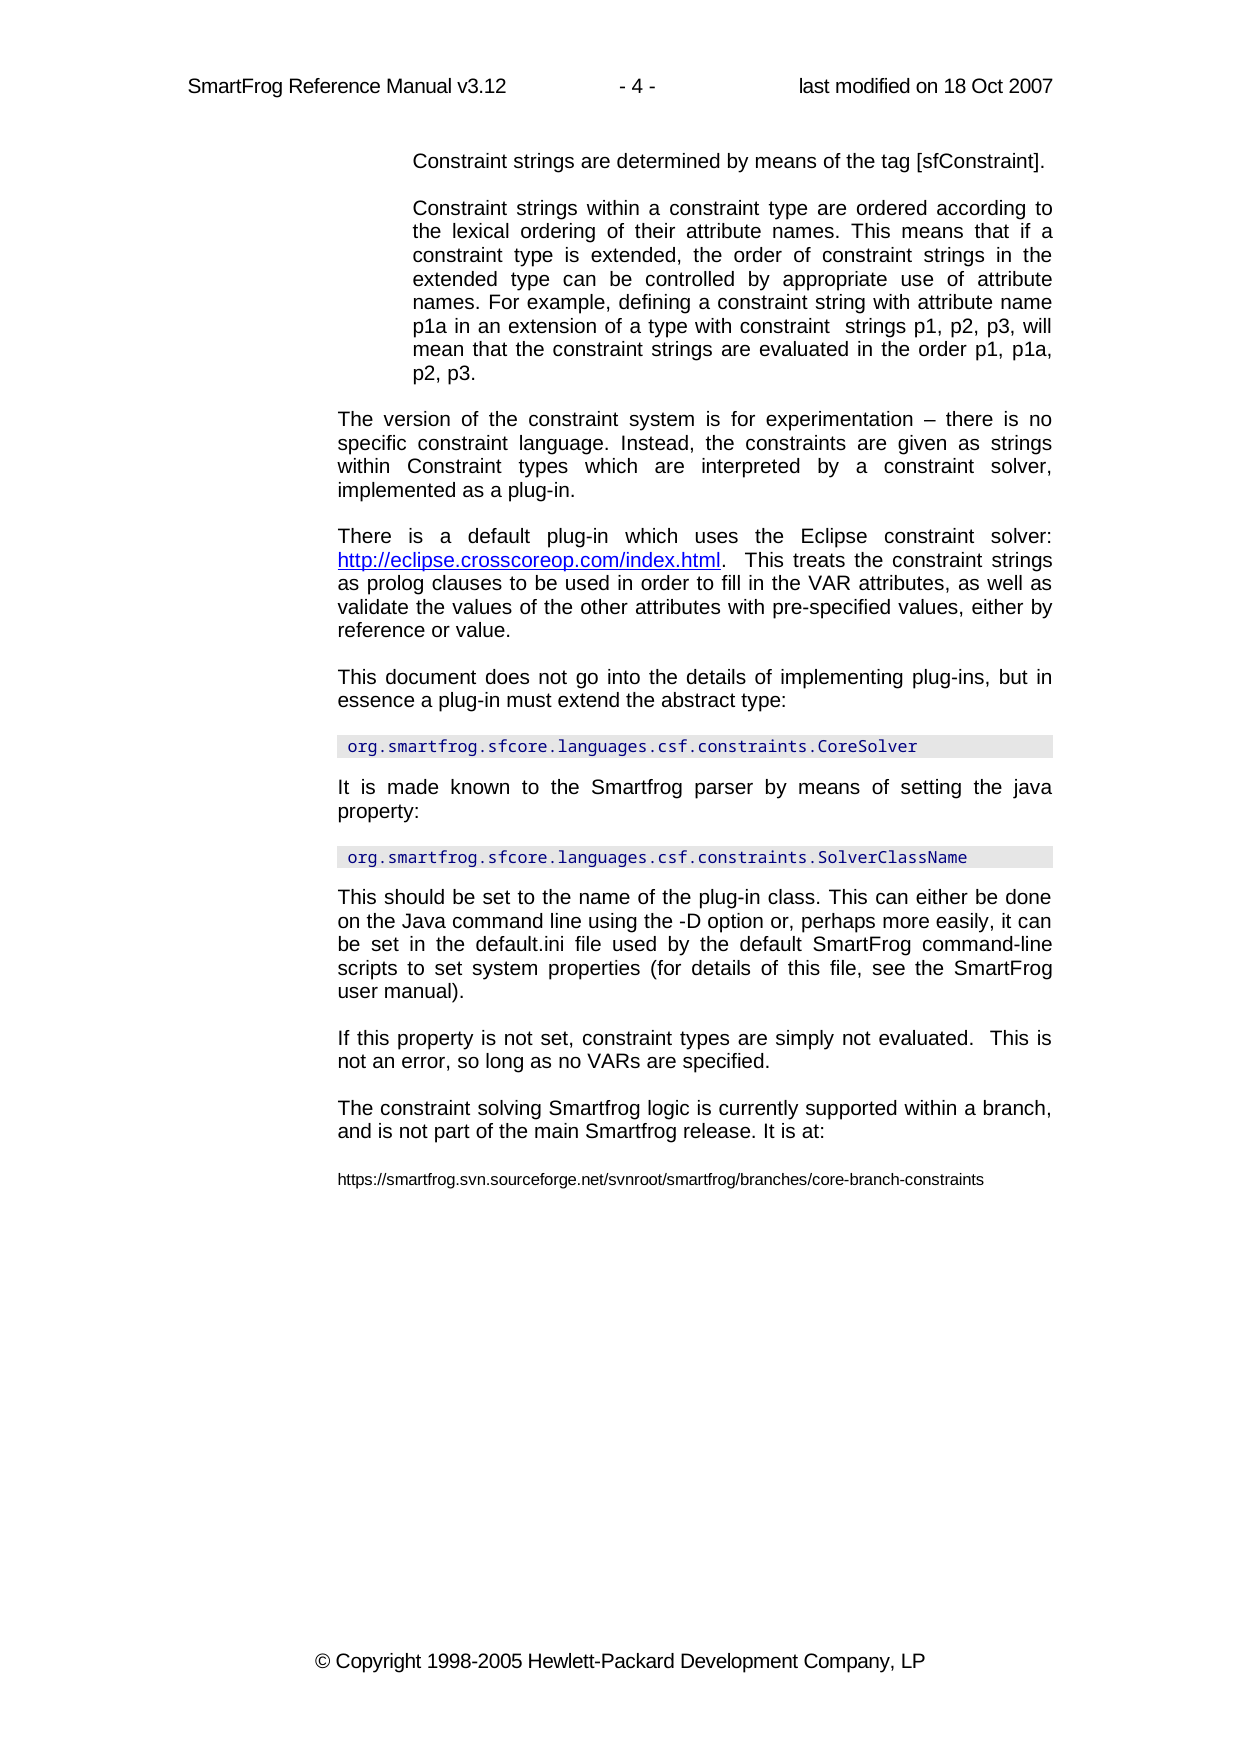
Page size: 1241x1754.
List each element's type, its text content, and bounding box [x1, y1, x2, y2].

text This document does not go into the details of implementing plug-ins, but in essence a plug-in must extend the abstract type: [337, 665, 1053, 712]
text The constraint solving Smartfrog logic is currently supported within a branch, and is not part of the main Smartfrog release. It is at: [337, 1096, 1053, 1143]
text It is made known to the Smartfrog parser by means of setting the java property: [337, 776, 1053, 823]
list Constraint strings are determined by means of the tag [sfConstraint]. [375, 150, 1053, 173]
list There is a default plug-in which uses the Eclipse constraint solver: http://eclipse.crosscoreop.com/index.html. This treats the constraint strings as prolog clauses to be used in order to fill in the VAR attributes, as well as validate the values of the other attributes with pre-specified values, either by reference or value. [300, 525, 1053, 642]
text This should be set to the name of the plug-in class. This can either be done on the Java command line using the -D option or, perhaps more easily, it can be set in the default.ini file used by the default SmartFrog command-line scripts to set system properties (for details of this file, see the SmartFrog user manual). [337, 886, 1053, 1003]
list The version of the constraint system is for experimentation – there is no specific constraint language. Instead, the constraints are given as strings within Constraint types which are interpreted by a constraint solver, implemented as a plug-in. [300, 408, 1053, 502]
text org.smartfrog.sfcore.languages.csf.constraints.SolverClassName [337, 846, 1053, 868]
text https://smartfrog.svn.sourceforge.net/svnroot/smartfrog/branches/core-branch-constraints [337, 1166, 1053, 1189]
text org.smartfrog.sfcore.languages.csf.constraints.CoreSolver [337, 735, 1053, 758]
text If this property is not set, constraint types are simply not evaluated. This is not an error, so long as no VARs are specified. [337, 1026, 1053, 1073]
text Constraint strings within a constraint type are ordered according to the lexical ordering of their attribute names. This means that if a constraint type is extended, the order of constraint strings in the extended type can be controlled by appropriate use of attribute names. For example, defining a constraint string with attribute name p1a in an extension of a type with constraint strings p1, p2, p3, will mean that the constraint strings are evaluated in the order p1, p1a, p2, p3. [412, 196, 1053, 385]
